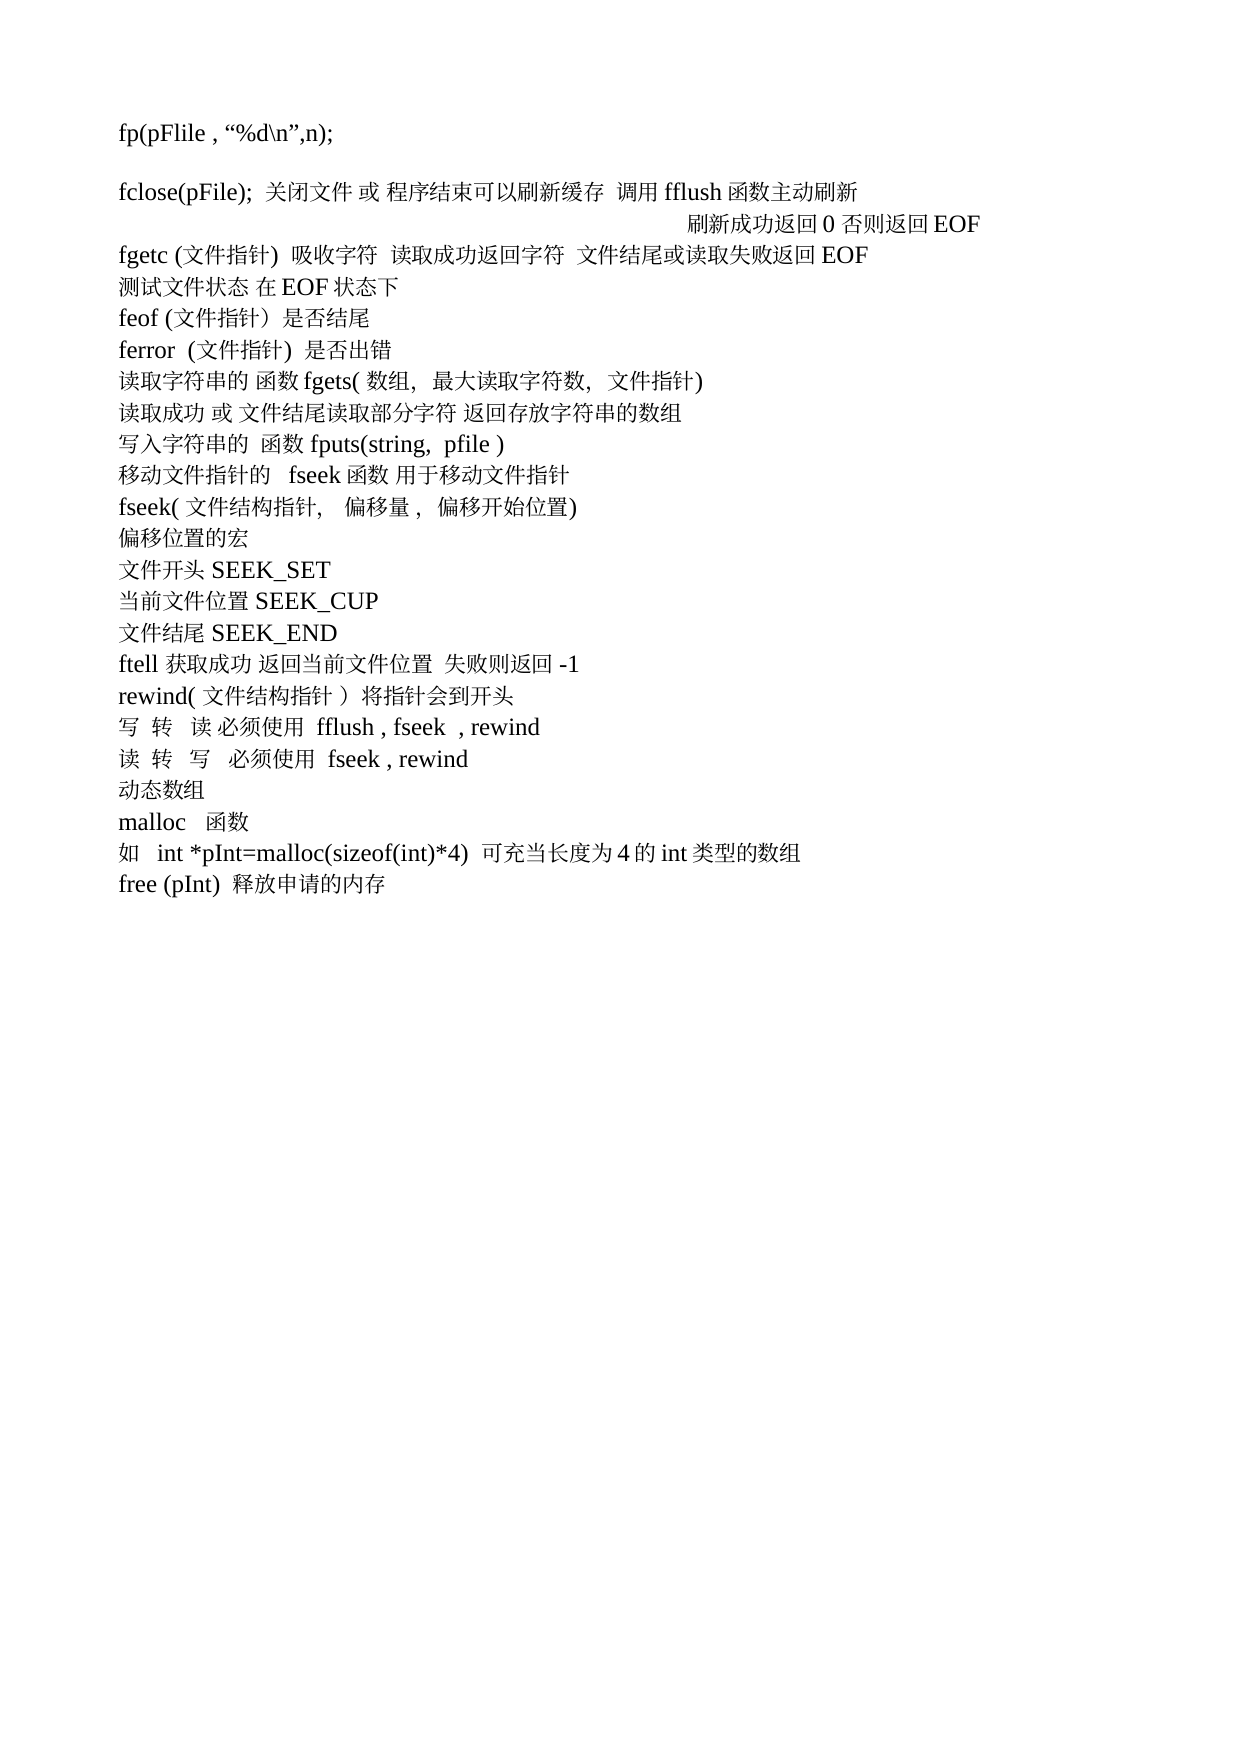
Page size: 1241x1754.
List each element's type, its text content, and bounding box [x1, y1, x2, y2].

text 读取字符串的 函数fgets( 数组，最大读取字符数，文件指针) [118, 364, 1122, 396]
text 如 int *pInt=malloc(sizeof(int)*4) 可充当长度为4的int类型的数组 [118, 836, 1122, 868]
text free (pInt) 释放申请的内存 [118, 868, 1122, 899]
text rewind( 文件结构指针 ）将指针会到开头 [118, 679, 1122, 710]
text 当前文件位置 SEEK_CUP [118, 584, 1122, 616]
text 偏移位置的宏 [118, 522, 1122, 553]
text ftell 获取成功 返回当前文件位置 失败则返回 -1 [118, 647, 1122, 679]
text feof (文件指针）是否结尾 [118, 301, 1122, 333]
text 文件结尾 SEEK_END [118, 616, 1122, 647]
text 移动文件指针的 fseek函数 用于移动文件指针 [118, 459, 1122, 490]
text fseek( 文件结构指针， 偏移量 ，偏移开始位置) [118, 490, 1122, 522]
text fgetc (文件指针) 吸收字符 读取成功返回字符 文件结尾或读取失败返回EOF [118, 238, 1122, 270]
text 动态数组 [118, 773, 1122, 805]
text ferror (文件指针) 是否出错 [118, 333, 1122, 364]
text 测试文件状态 在EOF状态下 [118, 270, 1122, 301]
text 写入字符串的 函数 fputs(string, pfile ) [118, 427, 1122, 459]
text 写 转 读 必须使用 fflush , fseek , rewind [118, 710, 1122, 742]
text 读 转 写 必须使用 fseek , rewind [118, 742, 1122, 773]
text 刷新成功返回0 否则返回EOF [118, 207, 1122, 238]
text malloc 函数 [118, 805, 1122, 836]
text 读取成功 或 文件结尾读取部分字符 返回存放字符串的数组 [118, 396, 1122, 427]
text fp(pFlile , “%d\n”,n); [118, 118, 1122, 147]
text 文件开头 SEEK_SET [118, 553, 1122, 584]
text fclose(pFile); 关闭文件 或 程序结束可以刷新缓存 调用fflush函数主动刷新 [118, 176, 1122, 207]
